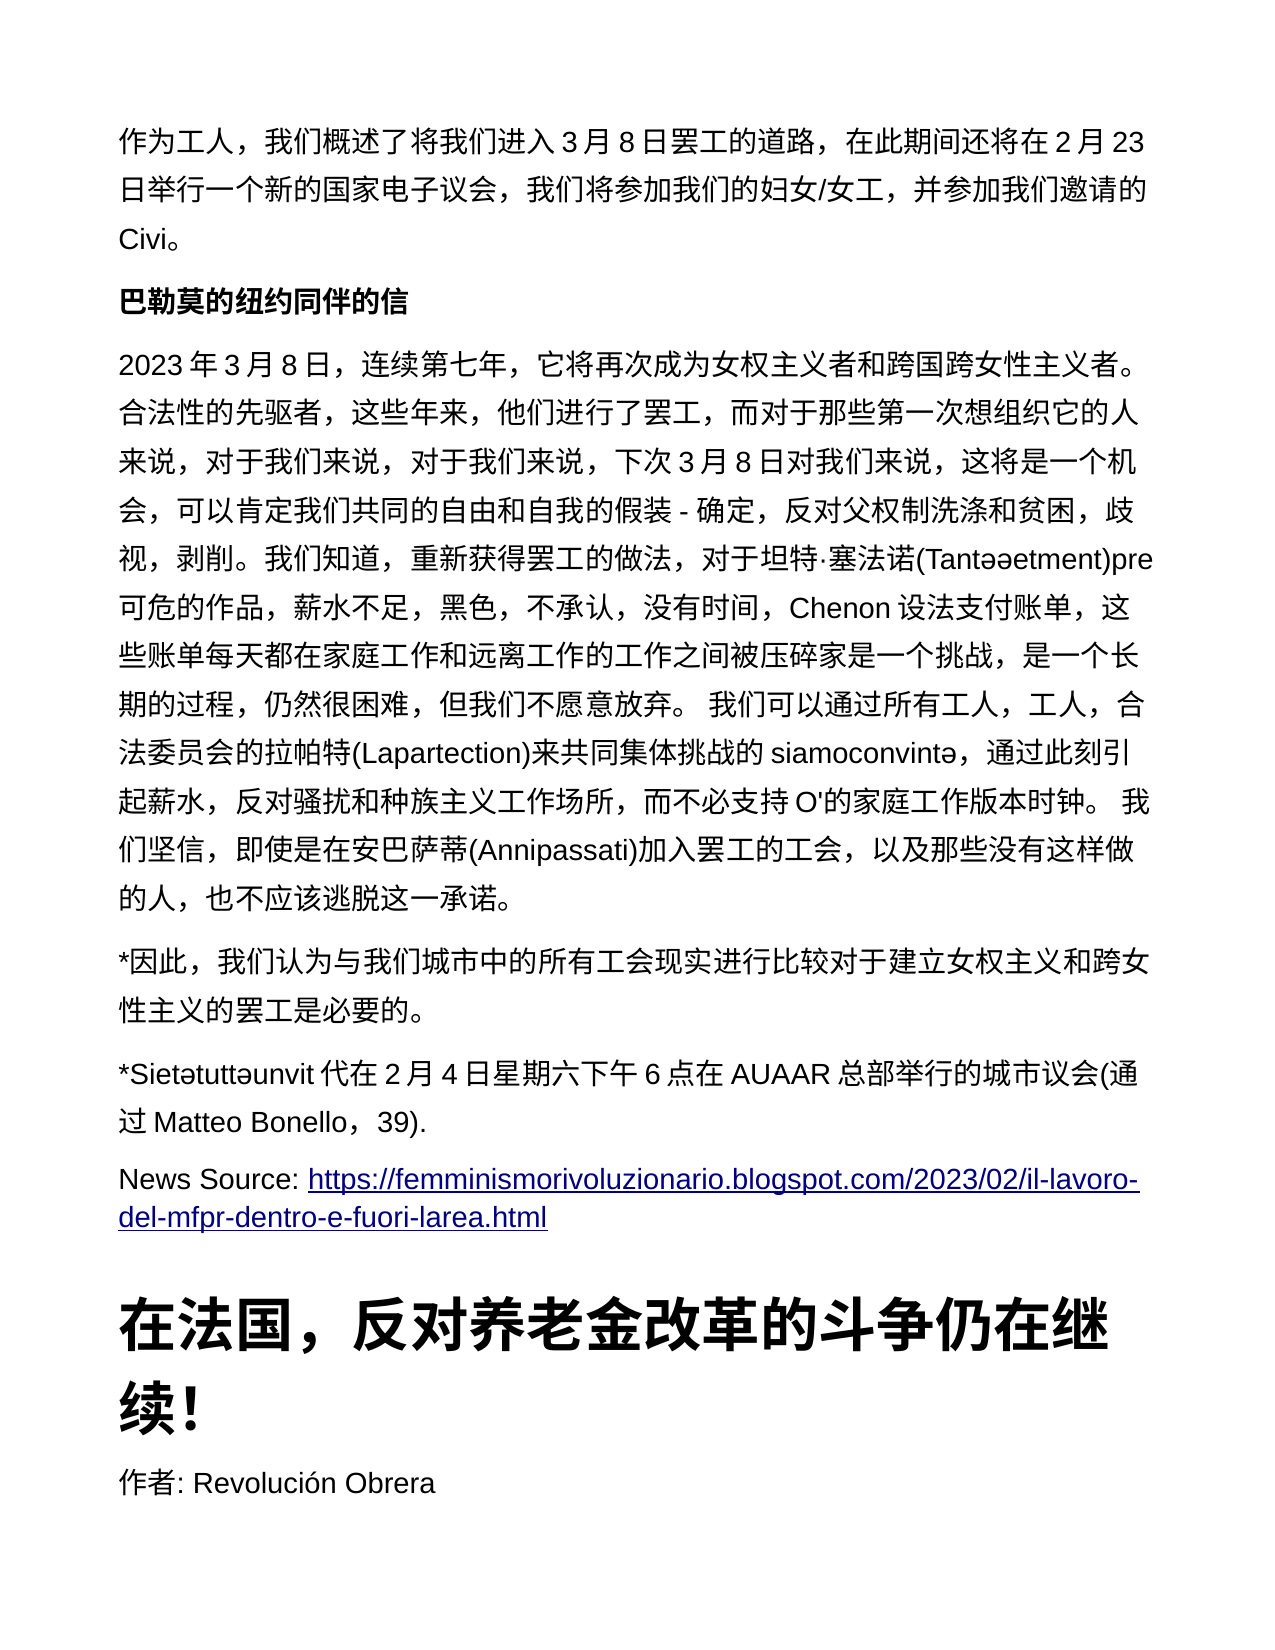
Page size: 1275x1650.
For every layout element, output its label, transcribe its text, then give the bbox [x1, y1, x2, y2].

text *Sietətuttəunvit代在2月4日星期六下午6点在AUAAR总部举行的城市议会(通过Matteo Bonello，39). [118, 1050, 1157, 1141]
text 2023年3月8日，连续第七年，它将再次成为女权主义者和跨国跨女性主义者。合法性的先驱者，这些年来，他们进行了罢工，而对于那些第一次想组织它的人来说，对于我们来说，对于我们来说，下次3月8日对我们来说，这将是一个机会，可以肯定我们共同的自由和自我的假装 - 确定，反对父权制洗涤和贫困，歧视，剥削。我们知道，重新获得罢工的做法，对于坦特·塞法诺(Tantəəetment)pre可危的作品，薪水不足，黑色，不承认，没有时间，Chenon设法支付账单，这些账单每天都在家庭工作和远离工作的工作之间被压碎家是一个挑战，是一个长期的过程，仍然很困难，但我们不愿意放弃。 我们可以通过所有工人，工人，合法委员会的拉帕特(Lapartection)来共同集体挑战的siamoconvintə，通过此刻引起薪水，反对骚扰和种族主义工作场所，而不必支持O'的家庭工作版本时钟。 我们坚信，即使是在安巴萨蒂(Annipassati)加入罢工的工会，以及那些没有这样做的人，也不应该逃脱这一承诺。 [118, 341, 1157, 918]
subtitle 在法国，反对养老金改革的斗争仍在继续！ [118, 1278, 1157, 1447]
text 作者: Revolución Obrera [118, 1460, 1157, 1502]
text 作为工人，我们概述了将我们进入3月8日罢工的道路，在此期间还将在2月23日举行一个新的国家电子议会，我们将参加我们的妇女/女工，并参加我们邀请的Civi。 [118, 118, 1157, 257]
text *因此，我们认为与我们城市中的所有工会现实进行比较对于建立女权主义和跨女性主义的罢工是必要的。 [118, 938, 1157, 1029]
text News Source: https://femminismorivoluzionario.blogspot.com/2023/02/il-lavoro-del-mfpr-dentro-e-fuori-larea.html [118, 1162, 1157, 1234]
text 巴勒莫的纽约同伴的信 [118, 278, 1157, 321]
